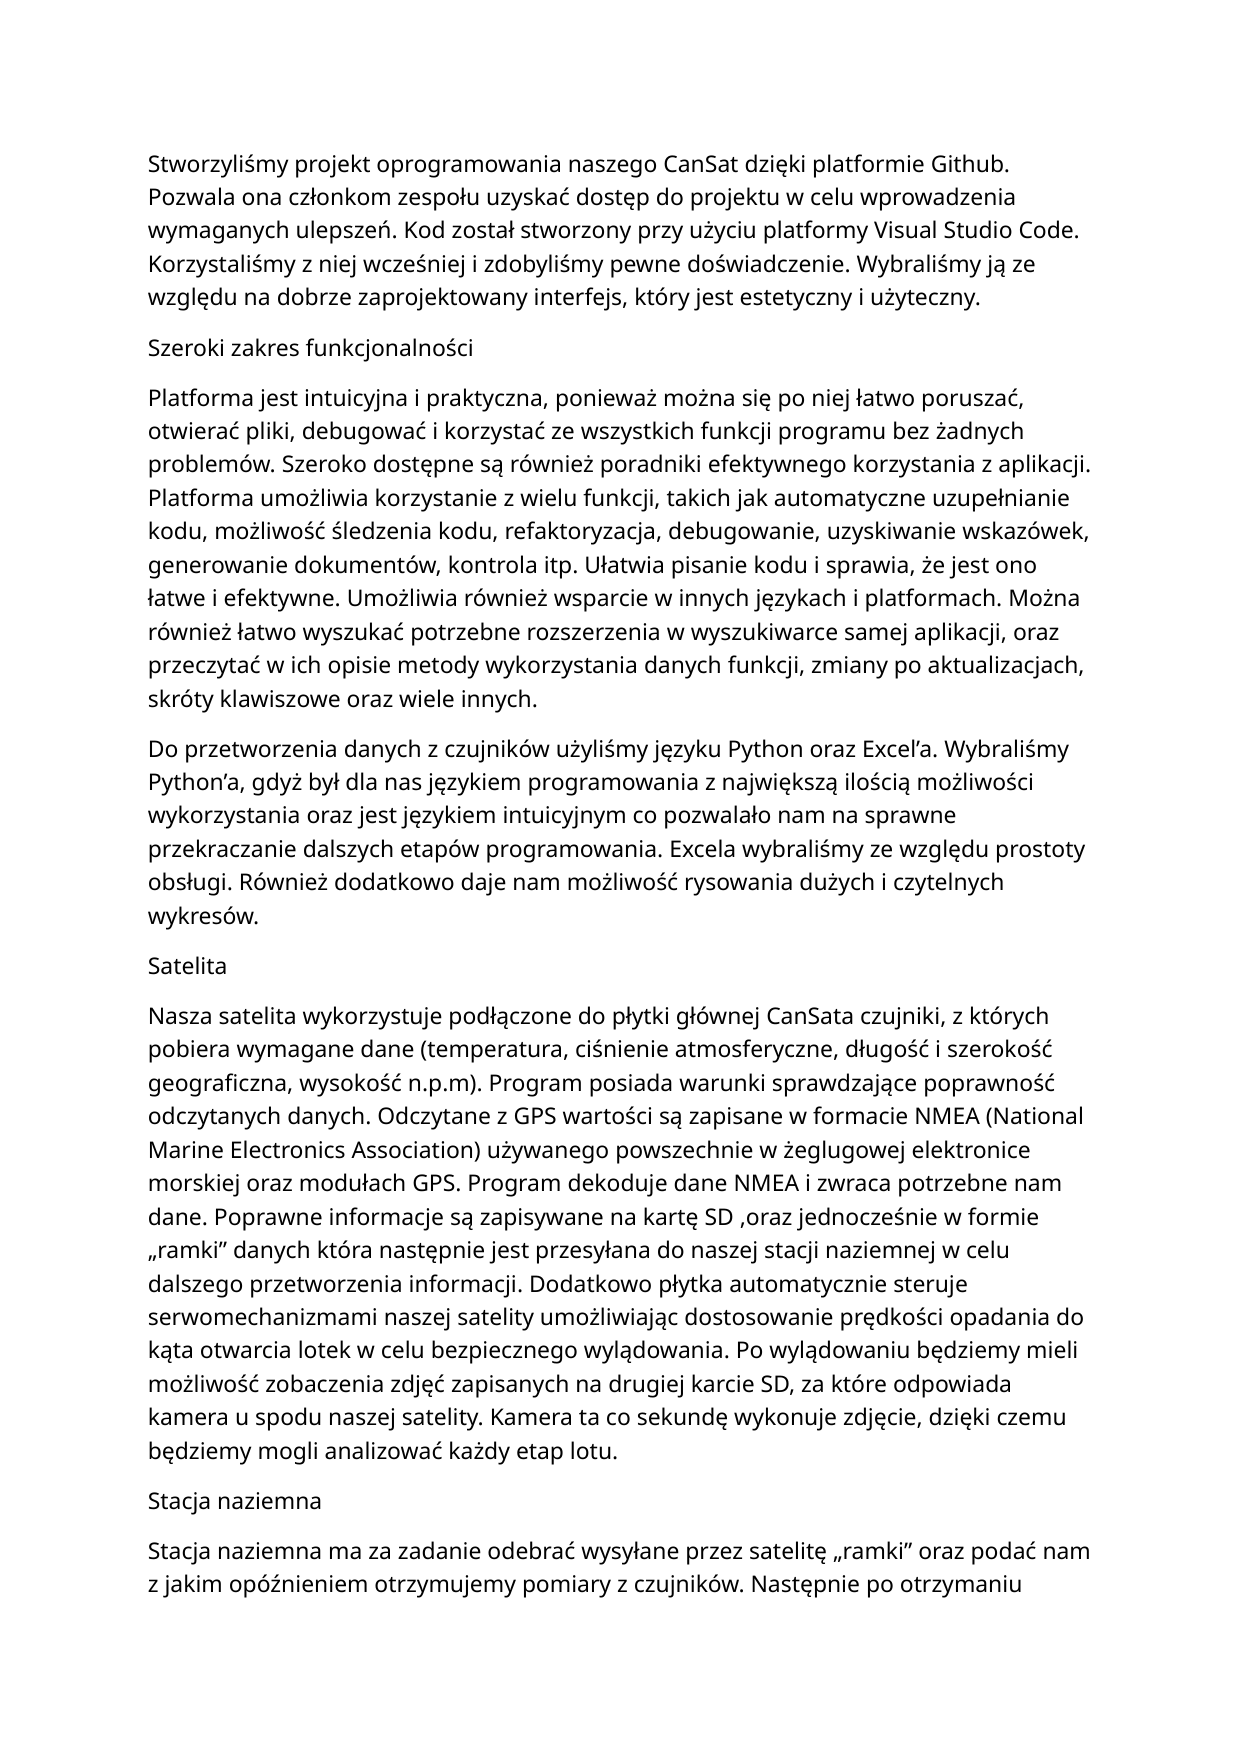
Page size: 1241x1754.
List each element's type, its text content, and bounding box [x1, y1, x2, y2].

text Stacja naziemna ma za zadanie odebrać wysyłane przez satelitę „ramki” oraz podać nam z jakim opóźnieniem otrzymujemy pomiary z czujników. Następnie po otrzymaniu [148, 1535, 1093, 1599]
text Satelita [148, 950, 1093, 981]
text Do przetworzenia danych z czujników użyliśmy języku Python oraz Excel’a. Wybraliśmy Python’a, gdyż był dla nas językiem programowania z największą ilością możliwości wykorzystania oraz jest językiem intuicyjnym co pozwalało nam na sprawne przekraczanie dalszych etapów programowania. Excela wybraliśmy ze względu prostoty obsługi. Również dodatkowo daje nam możliwość rysowania dużych i czytelnych wykresów. [148, 733, 1093, 931]
text Szeroki zakres funkcjonalności [148, 331, 1093, 363]
text Nasza satelita wykorzystuje podłączone do płytki głównej CanSata czujniki, z których pobiera wymagane dane (temperatura, ciśnienie atmosferyczne, długość i szerokość geograficzna, wysokość n.p.m). Program posiada warunki sprawdzające poprawność odczytanych danych. Odczytane z GPS wartości są zapisane w formacie NMEA (National Marine Electronics Association) używanego powszechnie w żeglugowej elektronice morskiej oraz modułach GPS. Program dekoduje dane NMEA i zwraca potrzebne nam dane. Poprawne informacje są zapisywane na kartę SD ,oraz jednocześnie w formie „ramki” danych która następnie jest przesyłana do naszej stacji naziemnej w celu dalszego przetworzenia informacji. Dodatkowo płytka automatycznie steruje serwomechanizmami naszej satelity umożliwiając dostosowanie prędkości opadania do kąta otwarcia lotek w celu bezpiecznego wylądowania. Po wylądowaniu będziemy mieli możliwość zobaczenia zdjęć zapisanych na drugiej karcie SD, za które odpowiada kamera u spodu naszej satelity. Kamera ta co sekundę wykonuje zdjęcie, dzięki czemu będziemy mogli analizować każdy etap lotu. [148, 1000, 1093, 1466]
text Stworzyliśmy projekt oprogramowania naszego CanSat dzięki platformie Github. Pozwala ona członkom zespołu uzyskać dostęp do projektu w celu wprowadzenia wymaganych ulepszeń. Kod został stworzony przy użyciu platformy Visual Studio Code. Korzystaliśmy z niej wcześniej i zdobyliśmy pewne doświadczenie. Wybraliśmy ją ze względu na dobrze zaprojektowany interfejs, który jest estetyczny i użyteczny. [148, 148, 1093, 313]
text Stacja naziemna [148, 1485, 1093, 1516]
text Platforma jest intuicyjna i praktyczna, ponieważ można się po niej łatwo poruszać, otwierać pliki, debugować i korzystać ze wszystkich funkcji programu bez żadnych problemów. Szeroko dostępne są również poradniki efektywnego korzystania z aplikacji. Platforma umożliwia korzystanie z wielu funkcji, takich jak automatyczne uzupełnianie kodu, możliwość śledzenia kodu, refaktoryzacja, debugowanie, uzyskiwanie wskazówek, generowanie dokumentów, kontrola itp. Ułatwia pisanie kodu i sprawia, że jest ono łatwe i efektywne. Umożliwia również wsparcie w innych językach i platformach. Można również łatwo wyszukać potrzebne rozszerzenia w wyszukiwarce samej aplikacji, oraz przeczytać w ich opisie metody wykorzystania danych funkcji, zmiany po aktualizacjach, skróty klawiszowe oraz wiele innych. [148, 382, 1093, 714]
